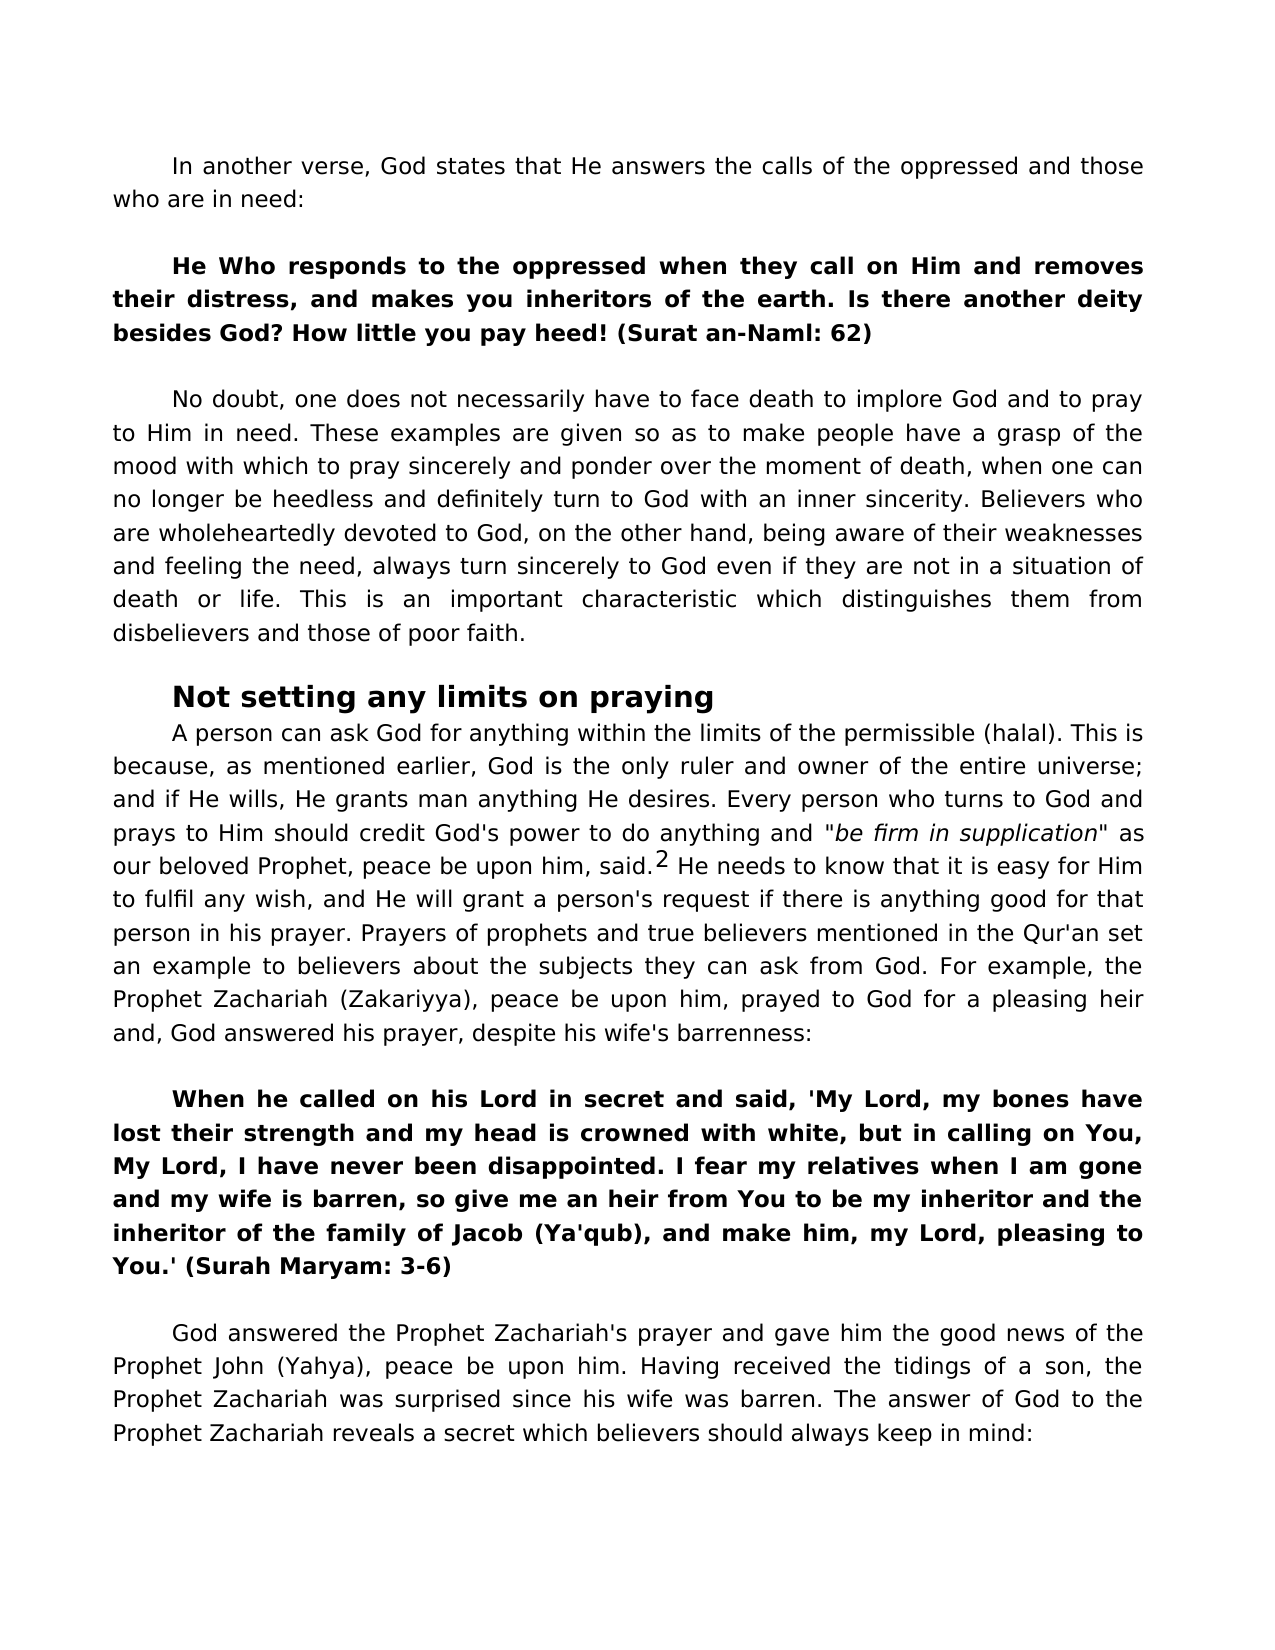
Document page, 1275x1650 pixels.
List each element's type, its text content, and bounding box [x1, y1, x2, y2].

text No doubt, one does not necessarily have to face death to implore God and to pray to Him in need. These examples are given so as to make people have a grasp of the mood with which to pray sincerely and ponder over the moment of death, when one can no longer be heedless and definitely turn to God with an inner sincerity. Believers who are wholeheartedly devoted to God, on the other hand, being aware of their weaknesses and feeling the need, always turn sincerely to God even if they are not in a situation of death or life. This is an important characteristic which distinguishes them from disbelievers and those of poor faith. [112, 381, 1145, 648]
text God answered the Prophet Zachariah's prayer and gave him the good news of the Prophet John (Yahya), peace be upon him. Having received the tidings of a son, the Prophet Zachariah was surprised since his wife was barren. The answer of God to the Prophet Zachariah reveals a secret which believers should always keep in mind: [112, 1314, 1145, 1448]
text A person can ask God for anything within the limits of the permissible (halal). This is because, as mentioned earlier, God is the only ruler and owner of the entire universe; and if He wills, He grants man anything He desires. Every person who turns to God and prays to Him should credit God's power to do anything and "be firm in supplication" as our beloved Prophet, peace be upon him, said.2 He needs to know that it is easy for Him to fulfil any wish, and He will grant a person's request if there is anything good for that person in his prayer. Prayers of prophets and true believers mentioned in the Qur'an set an example to believers about the subjects they can ask from God. For example, the Prophet Zachariah (Zakariyya), peace be upon him, prayed to God for a pleasing heir and, God answered his prayer, despite his wife's barrenness: [112, 714, 1145, 1048]
text He Who responds to the oppressed when they call on Him and removes their distress, and makes you inheritors of the earth. Is there another deity besides God? How little you pay heed! (Surat an-Naml: 62) [112, 248, 1145, 348]
text Not setting any limits on praying [112, 681, 1145, 714]
text When he called on his Lord in secret and said, 'My Lord, my bones have lost their strength and my head is crowned with white, but in calling on You, My Lord, I have never been disappointed. I fear my relatives when I am gone and my wife is barren, so give me an heir from You to be my inheritor and the inheritor of the family of Jacob (Ya'qub), and make him, my Lord, pleasing to You.' (Surah Maryam: 3-6) [112, 1081, 1145, 1281]
text In another verse, God states that He answers the calls of the oppressed and those who are in need: [112, 148, 1145, 214]
